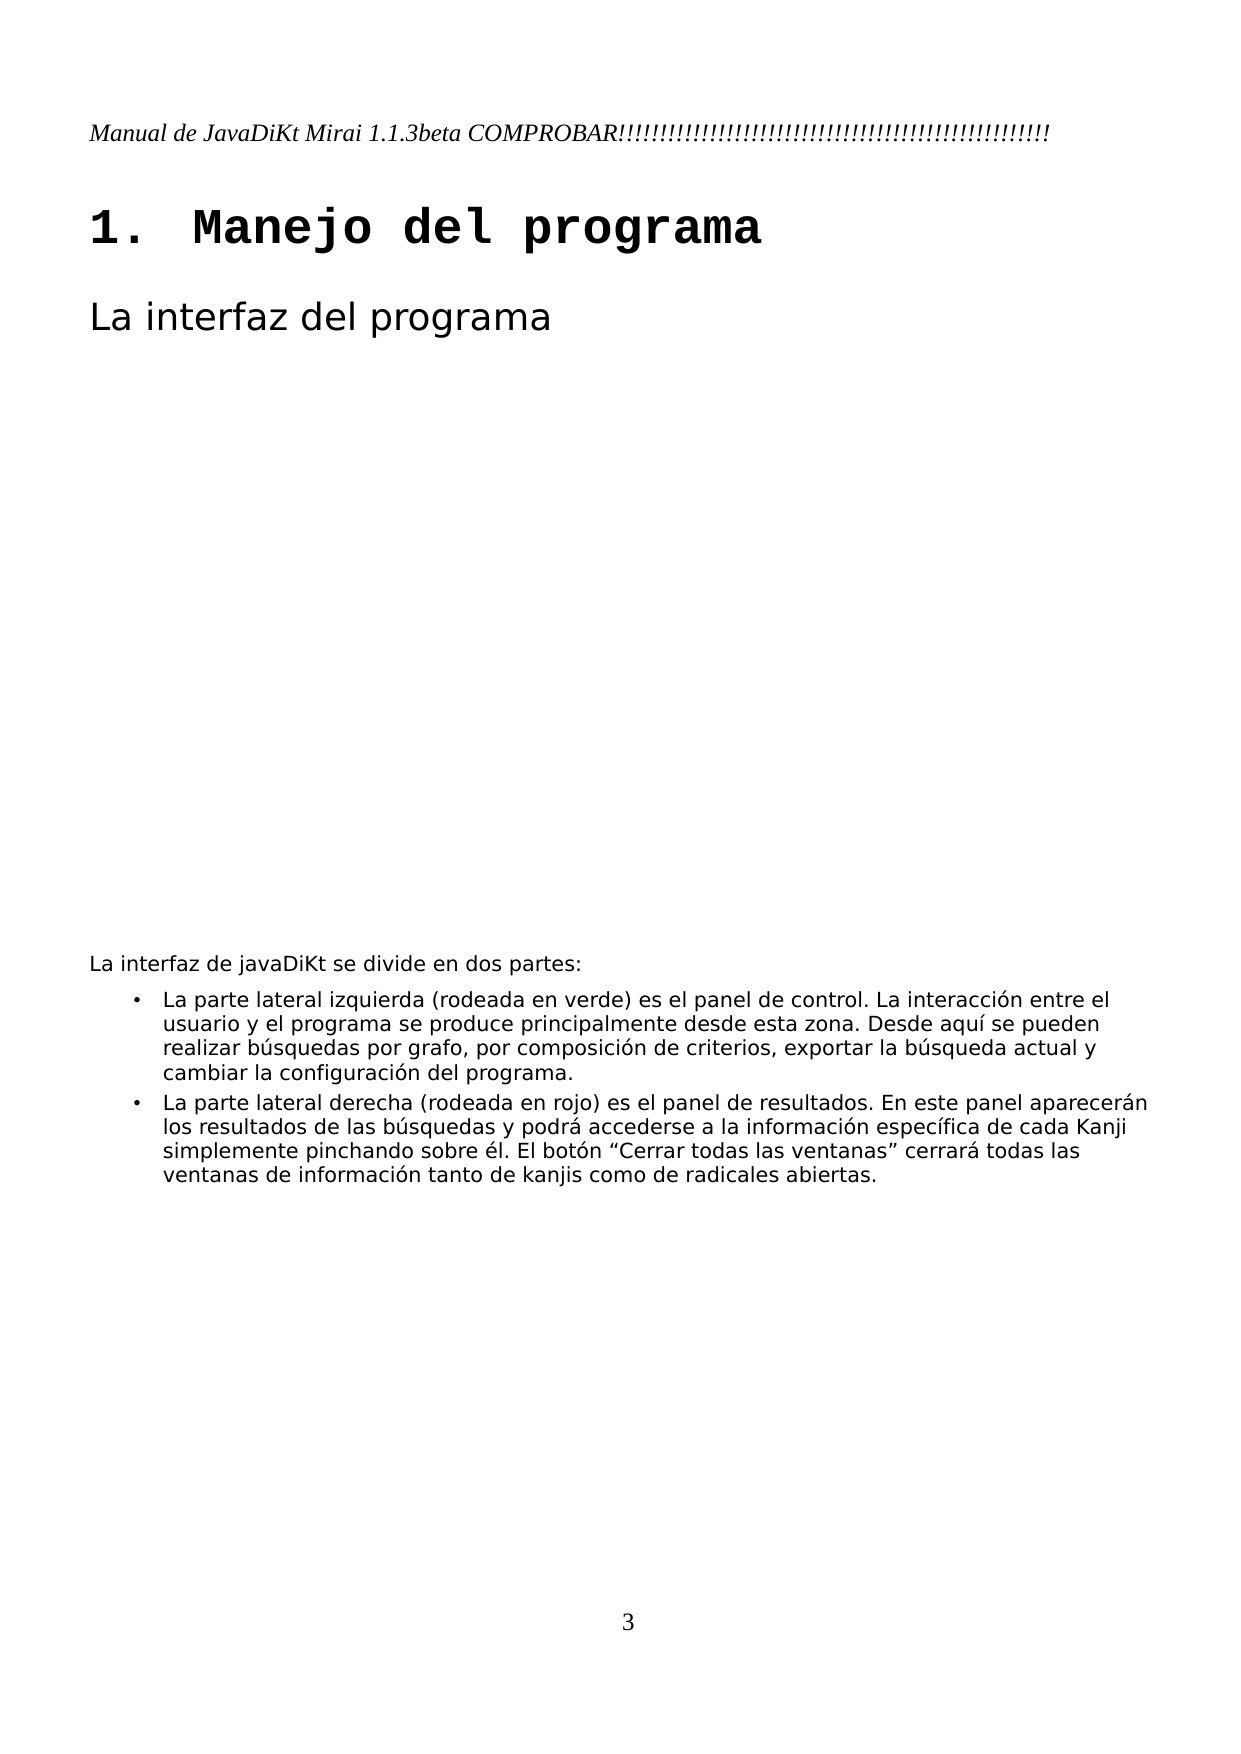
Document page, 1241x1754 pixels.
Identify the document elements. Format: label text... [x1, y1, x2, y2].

list La parte lateral derecha (rodeada en rojo) es el panel de resultados. En este panel aparecerán los resultados de las búsquedas y podrá accederse a la información específica de cada Kanji simplemente pinchando sobre él. El botón “Cerrar todas las ventanas” cerrará todas las ventanas de información tanto de kanjis como de radicales abiertas. [133, 1091, 1167, 1188]
subtitle Manejo del programa [89, 201, 1167, 258]
subtitle La interfaz del programa [89, 296, 1167, 339]
list La parte lateral izquierda (rodeada en verde) es el panel de control. La interacción entre el usuario y el programa se produce principalmente desde esta zona. Desde aquí se pueden realizar búsquedas por grafo, por composición de criterios, exportar la búsqueda actual y cambiar la configuración del programa. [133, 988, 1167, 1085]
text La interfaz de javaDiKt se divide en dos partes: [89, 952, 1167, 976]
